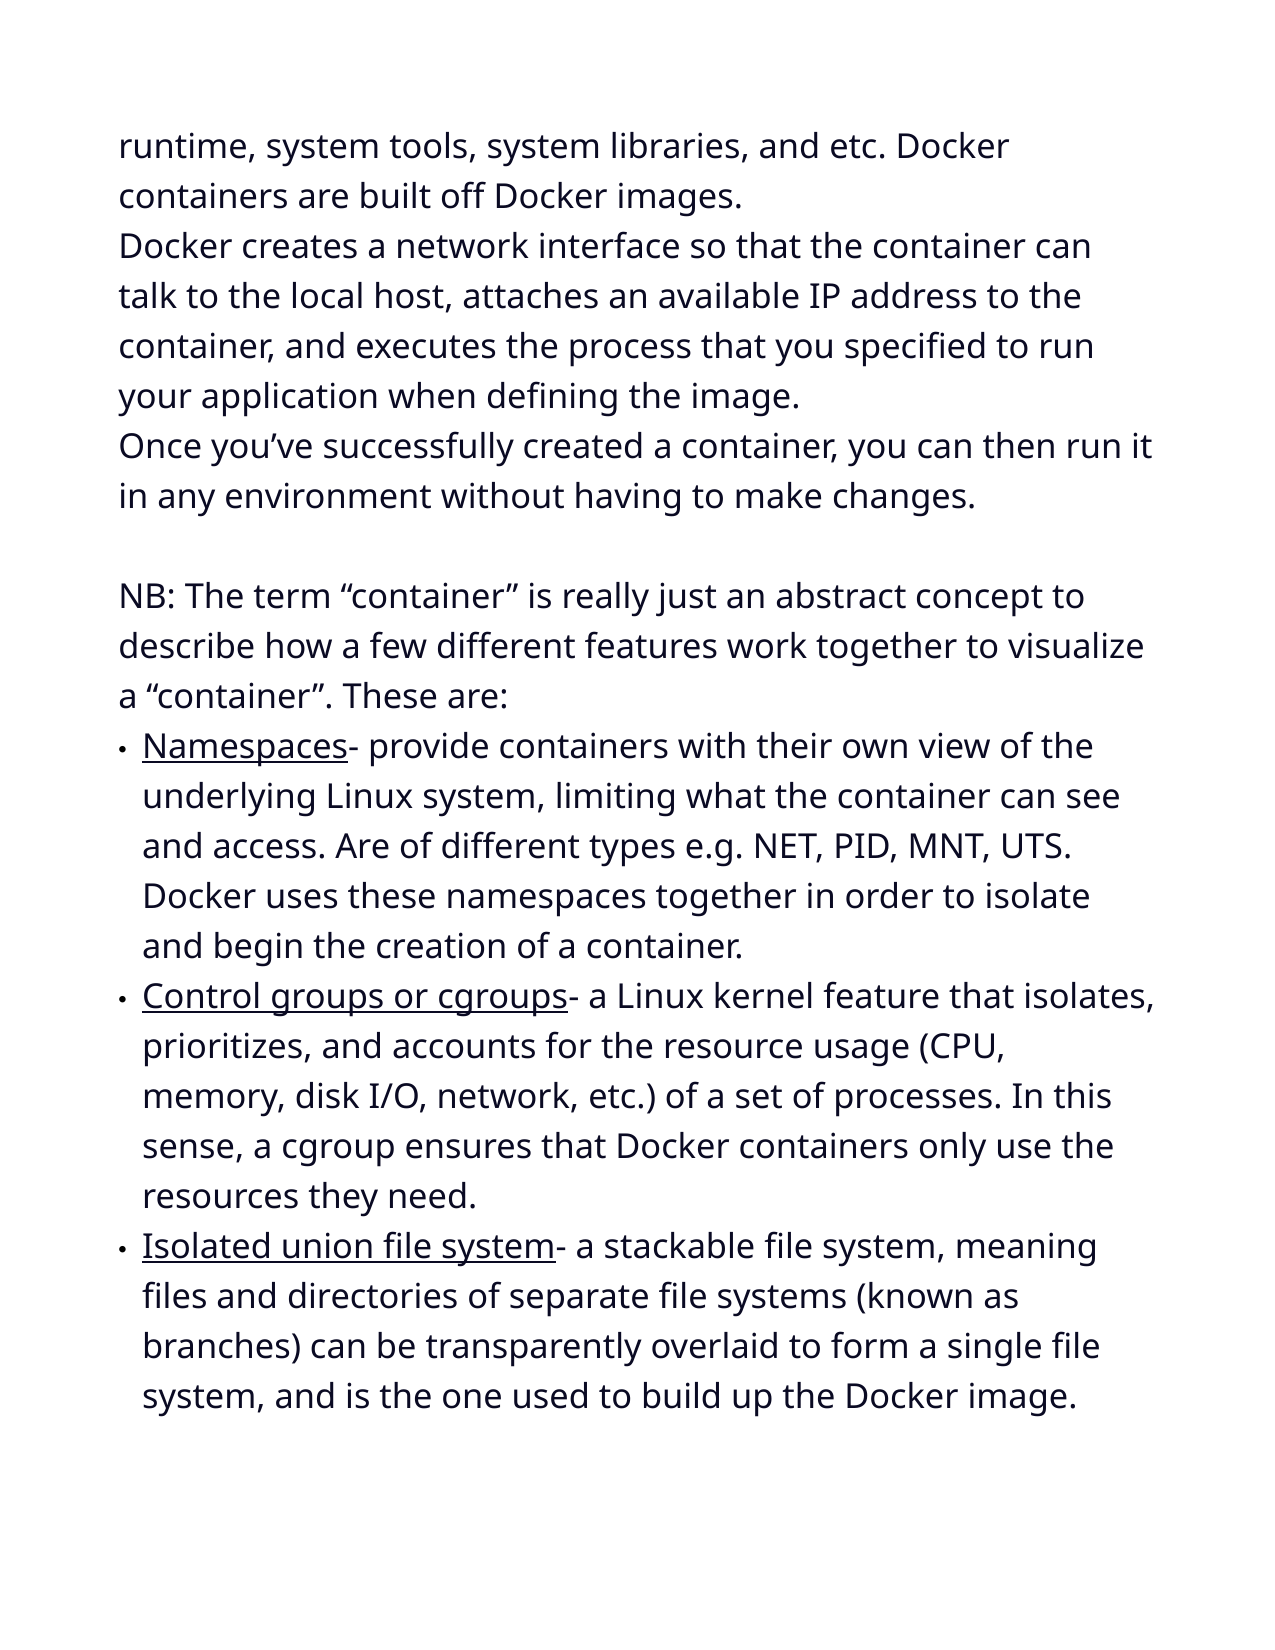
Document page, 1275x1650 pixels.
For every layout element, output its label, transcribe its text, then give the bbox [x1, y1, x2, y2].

list Control groups or cgroups- a Linux kernel feature that isolates, prioritizes, and accounts for the resource usage (CPU, memory, disk I/O, network, etc.) of a set of processes. In this sense, a cgroup ensures that Docker containers only use the resources they need. [118, 968, 1157, 1218]
text Docker creates a network interface so that the container can talk to the local host, attaches an available IP address to the container, and executes the process that you specified to run your application when defining the image. [118, 218, 1157, 418]
text NB: The term “container” is really just an abstract concept to describe how a few different features work together to visualize a “container”. These are: [118, 568, 1157, 718]
list Namespaces- provide containers with their own view of the underlying Linux system, limiting what the container can see and access. Are of different types e.g. NET, PID, MNT, UTS. Docker uses these namespaces together in order to isolate and begin the creation of a container. [118, 718, 1157, 968]
text Once you’ve successfully created a container, you can then run it in any environment without having to make changes. [118, 418, 1157, 518]
text runtime, system tools, system libraries, and etc. Docker containers are built off Docker images. [118, 118, 1157, 218]
list Isolated union file system- a stackable file system, meaning files and directories of separate file systems (known as branches) can be transparently overlaid to form a single file system, and is the one used to build up the Docker image. [118, 1218, 1157, 1418]
